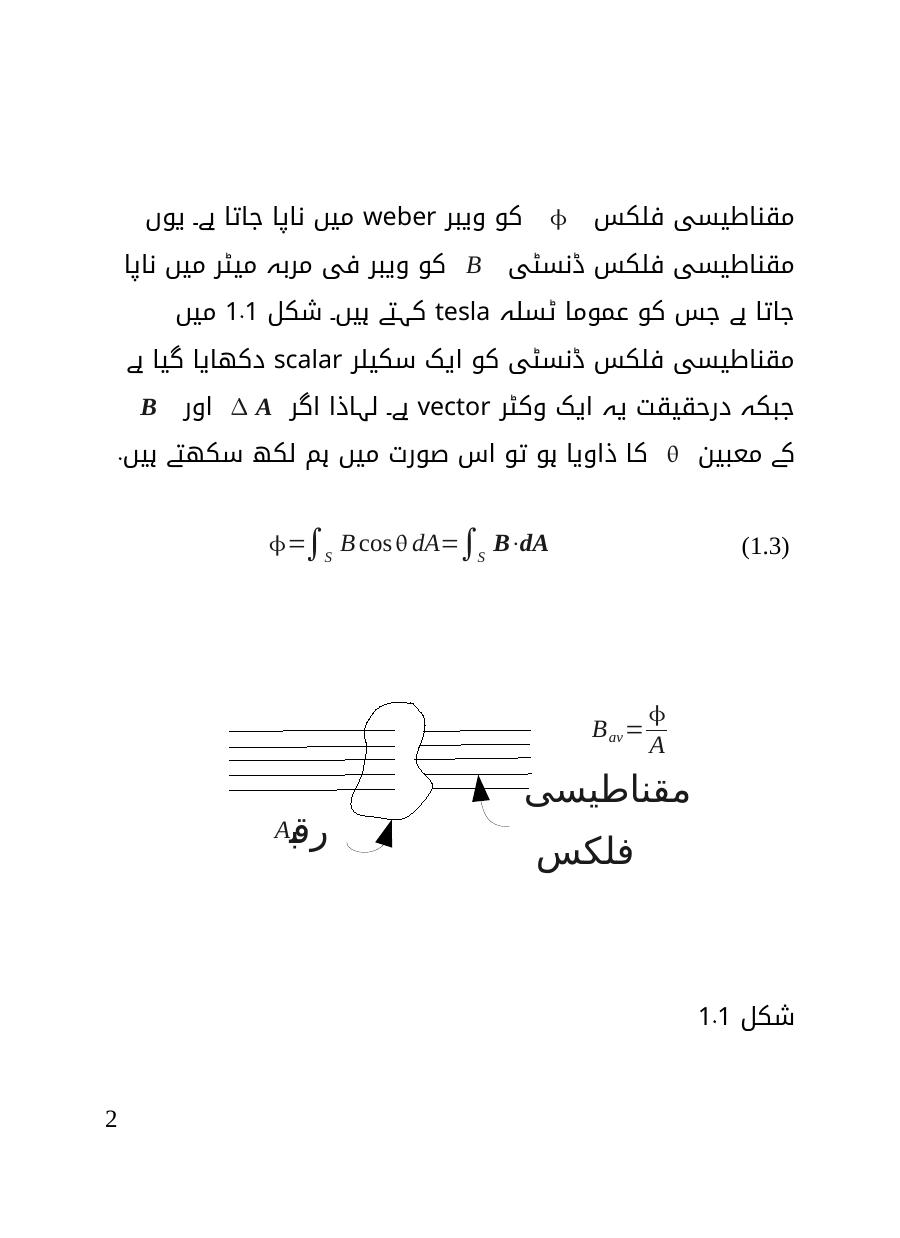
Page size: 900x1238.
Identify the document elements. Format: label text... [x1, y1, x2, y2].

table_header (1.3) [718, 519, 795, 584]
text شکل 1.1 [105, 584, 795, 1041]
text مقناطیسی فلکس کو ویبر weber میں ناپا جاتا ہے۔ یوں مقناطیسی فلکس ڈنسٹی کو ویبر فی مربہ میٹر میں ناپا جاتا ہے جس کو عموما ٹسلہ tesla کہتے ہیں۔ شکل 1.1 میں مقناطیسی فلکس ڈنسٹی کو ایک سکیلر scalar دکھایا گیا ہے جبکہ درحقیقت یہ ایک وکٹر vector ہے۔ لہاذا اگراور کے معبینکا ذاویا ہو تو اس صورت میں ہم لکھ سکھتے ہیں. [105, 194, 795, 478]
table_header [105, 519, 718, 584]
